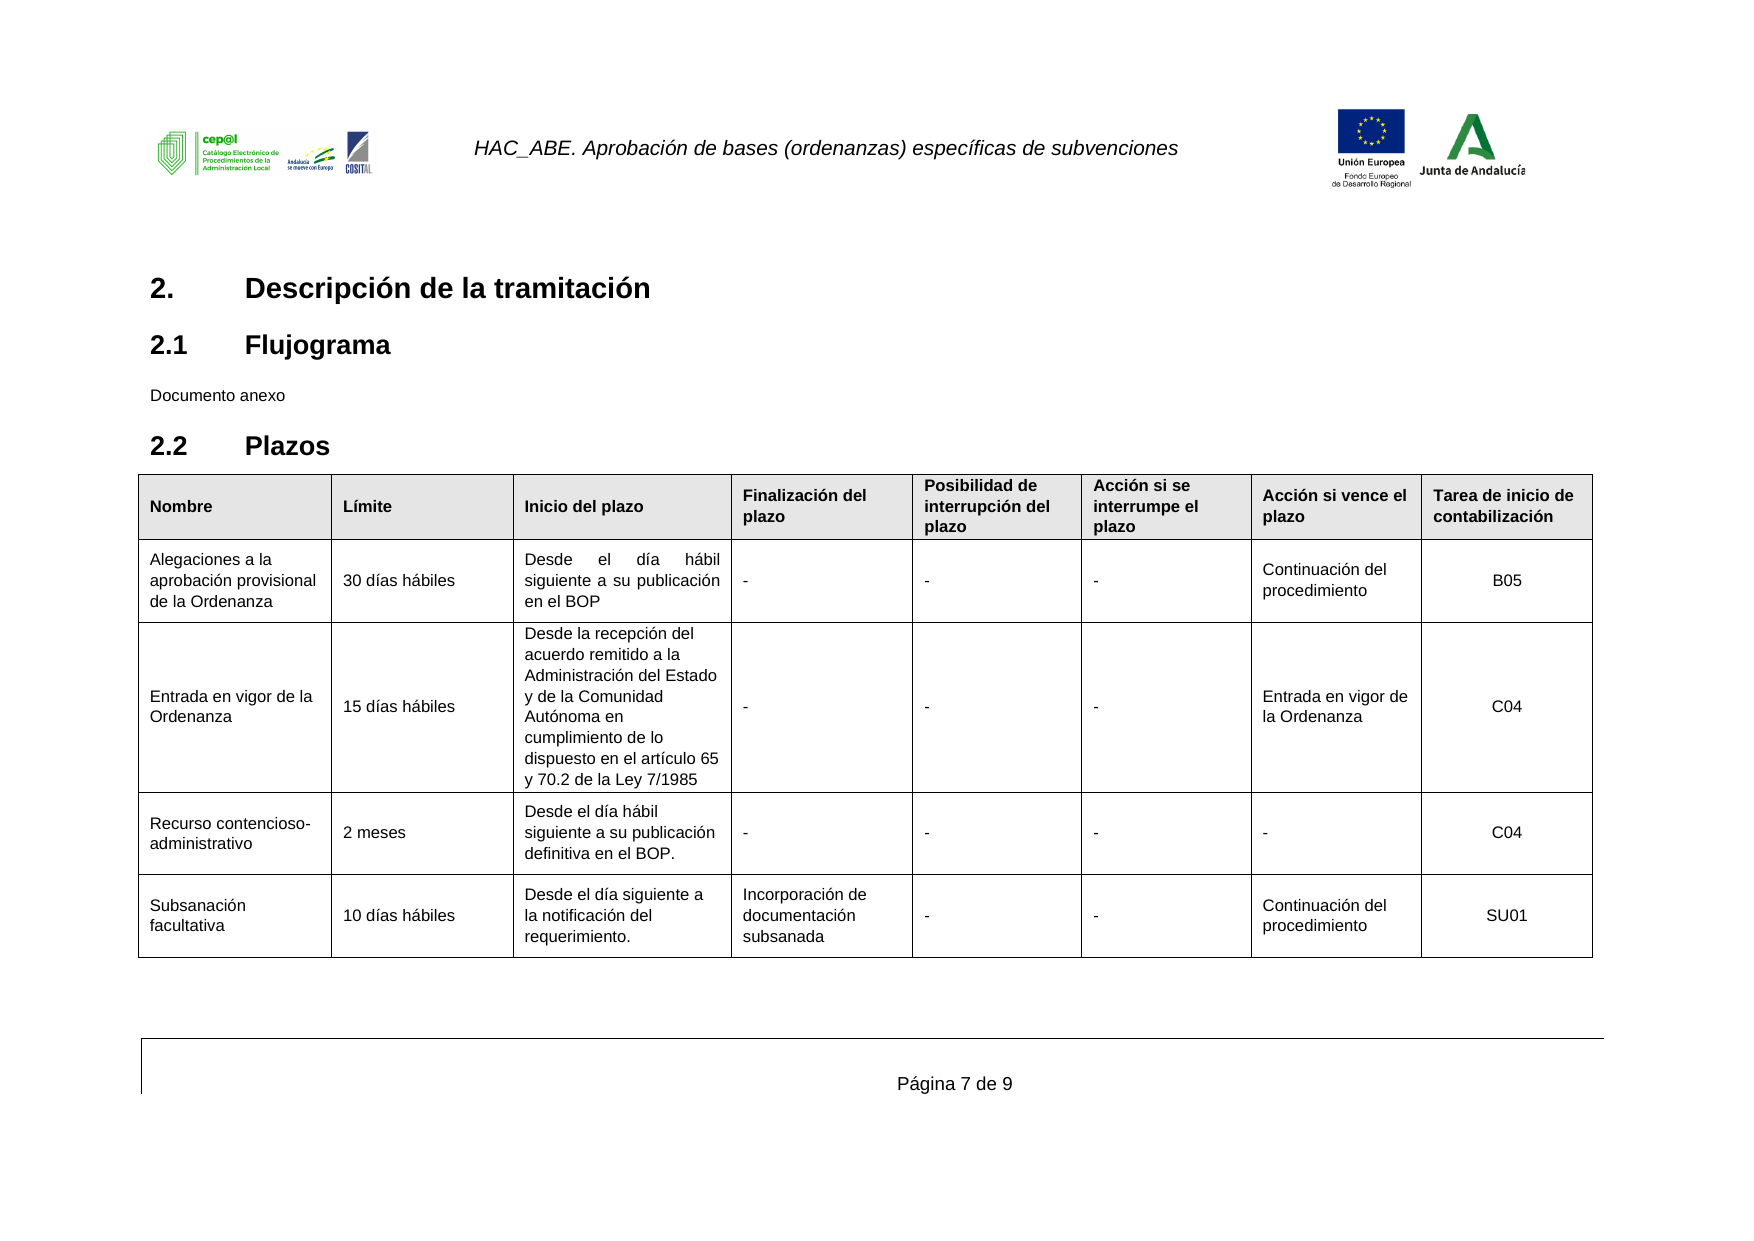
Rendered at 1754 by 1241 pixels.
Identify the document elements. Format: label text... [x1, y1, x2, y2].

table_cell C04 [1422, 793, 1592, 874]
table_cell Recurso contencioso-administrativo [139, 793, 331, 874]
subtitle Descripción de la tramitación [150, 271, 1604, 304]
table_header Acción si vence el plazo [1252, 475, 1421, 539]
table_cell Continuación del procedimiento [1252, 875, 1421, 957]
table_cell Continuación del procedimiento [1252, 540, 1421, 622]
table_cell - [1252, 793, 1421, 874]
table_cell - [732, 793, 912, 874]
table_cell - [913, 793, 1081, 874]
table_header Inicio del plazo [514, 475, 731, 539]
table_cell - [732, 623, 912, 792]
table_cell B05 [1422, 540, 1592, 622]
table_cell Alegaciones a la aprobación provisional de la Ordenanza [139, 540, 331, 622]
table_cell Desde la recepción del acuerdo remitido a la Administración del Estado y de la Comunidad Autónoma en cumplimiento de lo dispuesto en el artículo 65 y 70.2 de la Ley 7/1985 [514, 623, 731, 792]
table_cell 10 días hábiles [332, 875, 513, 957]
table_cell 15 días hábiles [332, 623, 513, 792]
picture [1315, 105, 1526, 188]
table_header Tarea de inicio de contabilización [1422, 475, 1592, 539]
table_cell Incorporación de documentación subsanada [732, 875, 912, 957]
table_cell C04 [1422, 623, 1592, 792]
table_cell Entrada en vigor de la Ordenanza [139, 623, 331, 792]
table_cell 30 días hábiles [332, 540, 513, 622]
table_cell Subsanación facultativa [139, 875, 331, 957]
table_cell Entrada en vigor de la Ordenanza [1252, 623, 1421, 792]
table_cell - [1082, 540, 1251, 622]
table_cell - [1082, 793, 1251, 874]
table_cell Desde el día hábil siguiente a su publicación definitiva en el BOP. [514, 793, 731, 874]
table_cell Desde el día siguiente a la notificación del requerimiento. [514, 875, 731, 957]
subtitle Documento anexo [150, 386, 1604, 405]
table_cell 2 meses [332, 793, 513, 874]
table_cell Desde el día hábil siguiente a su publicación en el BOP [514, 540, 731, 622]
table_cell - [1082, 623, 1251, 792]
table_cell - [913, 623, 1081, 792]
table_header Límite [332, 475, 513, 539]
picture [155, 127, 379, 178]
table_header Posibilidad de interrupción del plazo [913, 475, 1081, 539]
table_header Nombre [139, 475, 331, 539]
table_cell - [1082, 875, 1251, 957]
table_cell - [913, 540, 1081, 622]
subtitle Flujograma [150, 329, 1604, 361]
table_cell - [732, 540, 912, 622]
table_header Acción si se interrumpe el plazo [1082, 475, 1251, 539]
table_cell SU01 [1422, 875, 1592, 957]
table_header Finalización del plazo [732, 475, 912, 539]
table_cell - [913, 875, 1081, 957]
